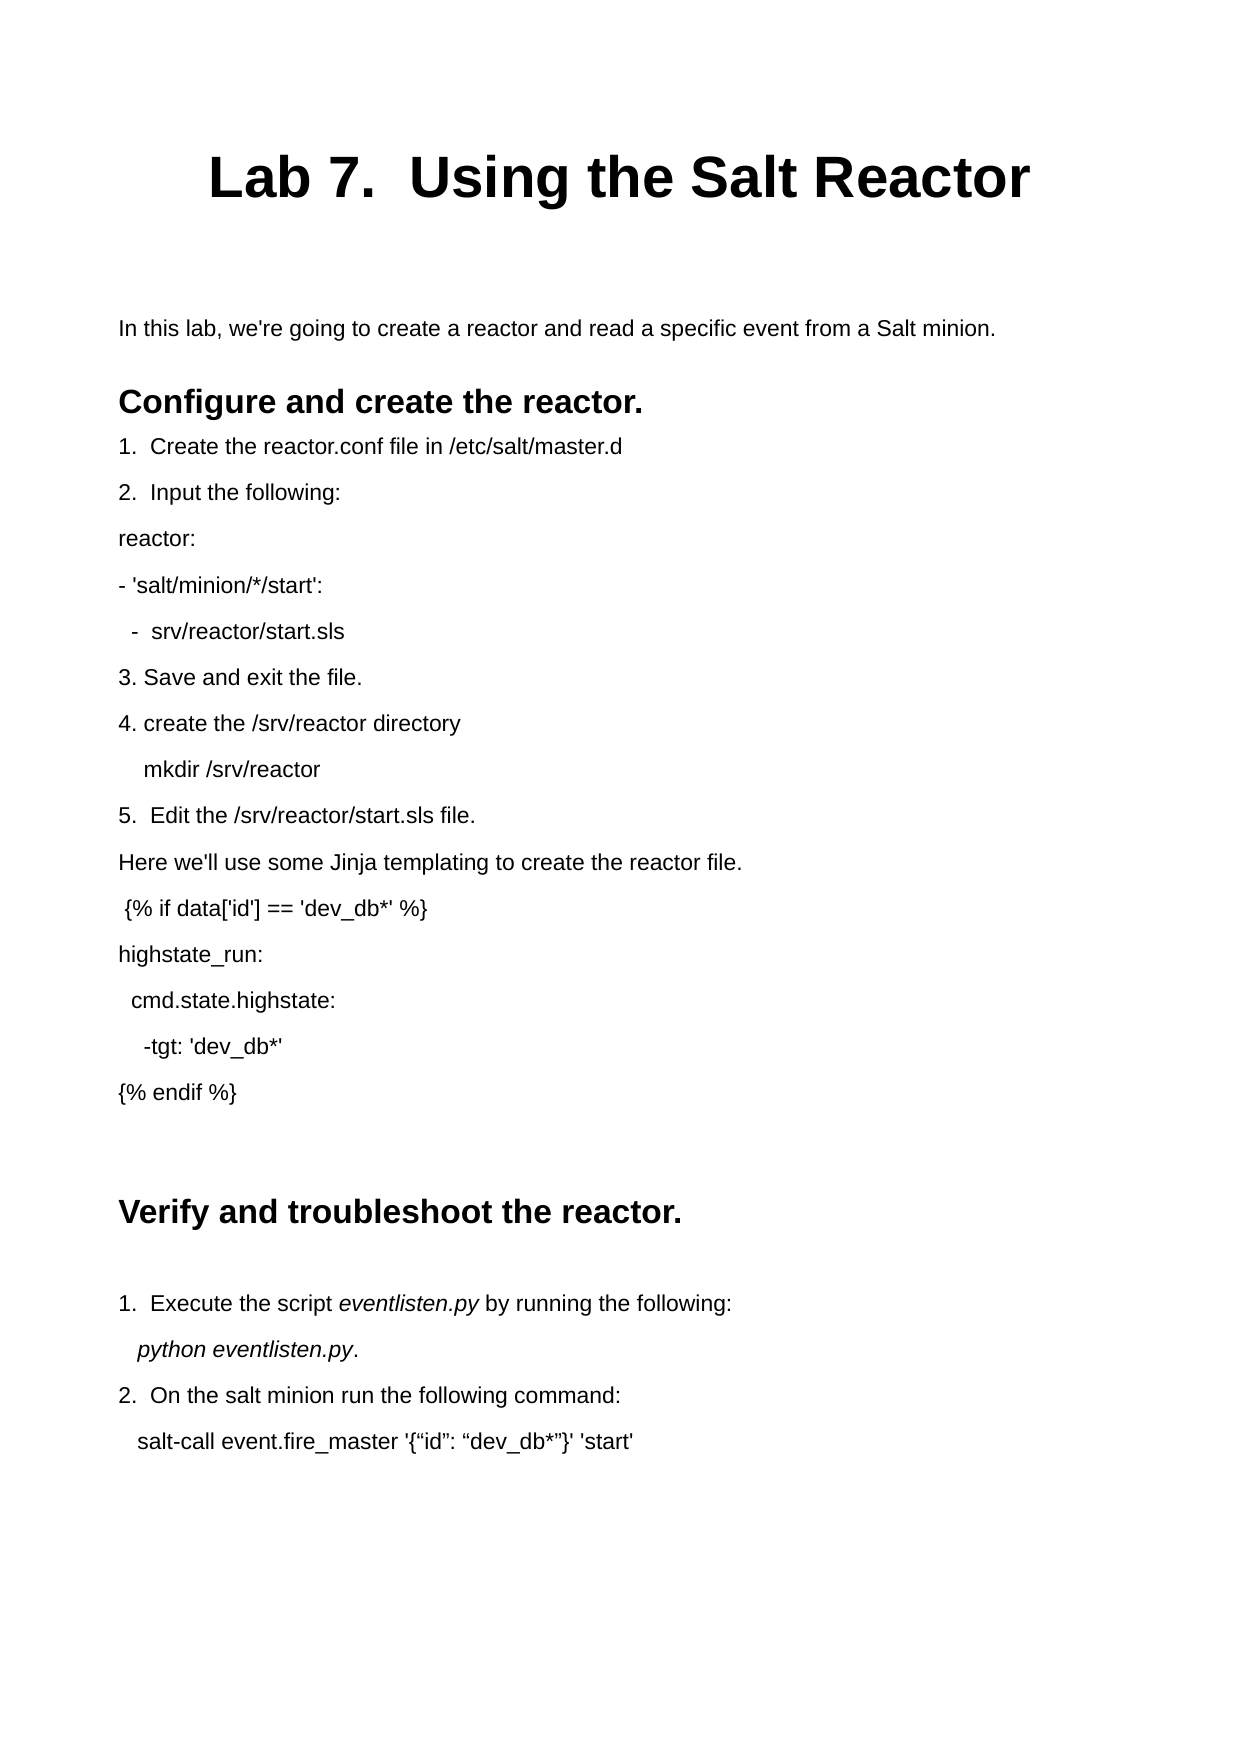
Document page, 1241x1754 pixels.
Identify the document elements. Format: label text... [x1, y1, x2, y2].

text salt-call event.fire_master '{“id”: “dev_db*”}' 'start' [118, 1428, 1122, 1454]
text {% endif %} [118, 1079, 1122, 1106]
text reactor: [118, 525, 1122, 552]
text - 'salt/minion/*/start': [118, 572, 1122, 598]
text -tgt: 'dev_db*' [118, 1033, 1122, 1059]
text {% if data['id'] == 'dev_db*' %} [118, 894, 1122, 921]
text 5. Edit the /srv/reactor/start.sls file. [118, 802, 1122, 829]
text python eventlisten.py. [118, 1336, 1122, 1362]
text 4. create the /srv/reactor directory [118, 710, 1122, 736]
subtitle Verify and troubleshoot the reactor. [118, 1192, 1122, 1231]
text - srv/reactor/start.sls [118, 618, 1122, 644]
text highstate_run: [118, 941, 1122, 967]
text 2. On the salt minion run the following command: [118, 1382, 1122, 1408]
text 1. Execute the script eventlisten.py by running the following: [118, 1289, 1122, 1316]
text 1. Create the reactor.conf file in /etc/salt/master.d [118, 433, 1122, 459]
text Here we'll use some Jinja templating to create the reactor file. [118, 848, 1122, 875]
text 2. Input the following: [118, 479, 1122, 506]
title Lab 7. Using the Salt Reactor [118, 143, 1122, 210]
text In this lab, we're going to create a reactor and read a specific event from a Salt minion. [118, 315, 1122, 341]
subtitle Configure and create the reactor. [118, 382, 1122, 421]
text 3. Save and exit the file. [118, 664, 1122, 690]
text cmd.state.highstate: [118, 987, 1122, 1013]
text mkdir /srv/reactor [118, 756, 1122, 782]
